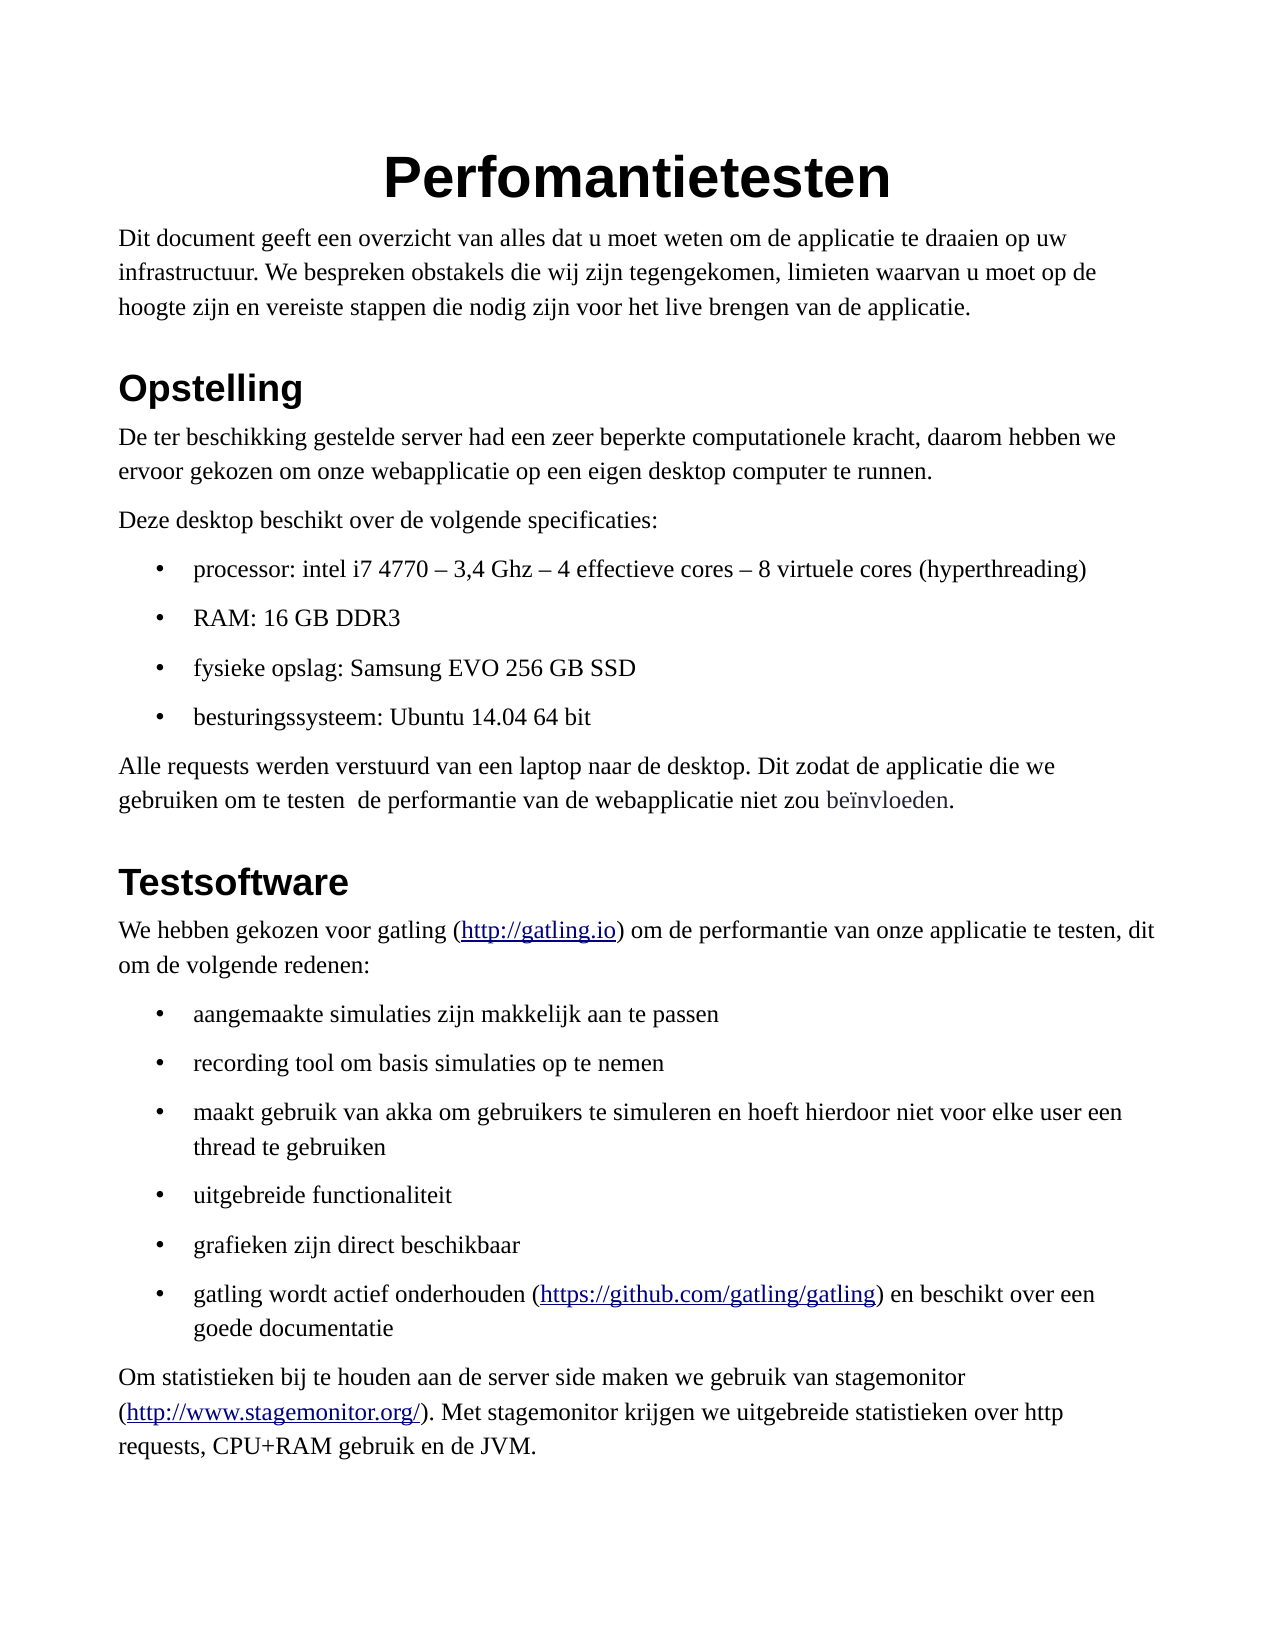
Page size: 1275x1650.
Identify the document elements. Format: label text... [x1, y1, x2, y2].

text Alle requests werden verstuurd van een laptop naar de desktop. Dit zodat de applicatie die we gebruiken om te testen de performantie van de webapplicatie niet zou beïnvloeden. [118, 751, 1157, 814]
text Deze desktop beschikt over de volgende specificaties: [118, 505, 1157, 534]
list recording tool om basis simulaties op te nemen [156, 1048, 1157, 1077]
list uitgebreide functionaliteit [156, 1181, 1157, 1209]
list RAM: 16 GB DDR3 [156, 603, 1157, 632]
text Dit document geeft een overzicht van alles dat u moet weten om de applicatie te draaien op uw infrastructuur. We bespreken obstakels die wij zijn tegengekomen, limieten waarvan u moet op de hoogte zijn en vereiste stappen die nodig zijn voor het live brengen van de applicatie. [118, 223, 1157, 320]
list fysieke opslag: Samsung EVO 256 GB SSD [156, 653, 1157, 681]
text De ter beschikking gestelde server had een zeer beperkte computationele kracht, daarom hebben we ervoor gekozen om onze webapplicatie op een eigen desktop computer te runnen. [118, 422, 1157, 485]
list grafieken zijn direct beschikbaar [156, 1230, 1157, 1258]
subtitle Testsoftware [118, 859, 1157, 903]
list maakt gebruik van akka om gebruikers te simuleren en hoeft hierdoor niet voor elke user een thread te gebruiken [156, 1097, 1157, 1160]
text Om statistieken bij te houden aan de server side maken we gebruik van stagemonitor (http://www.stagemonitor.org/). Met stagemonitor krijgen we uitgebreide statistieken over http requests, CPU+RAM gebruik en de JVM. [118, 1362, 1157, 1460]
list aangemaakte simulaties zijn makkelijk aan te passen [156, 999, 1157, 1028]
subtitle Opstelling [118, 366, 1157, 409]
list processor: intel i7 4770 – 3,4 Ghz – 4 effectieve cores – 8 virtuele cores (hyperthreading) [156, 554, 1157, 583]
list besturingssysteem: Ubuntu 14.04 64 bit [156, 702, 1157, 730]
text We hebben gekozen voor gatling (http://gatling.io) om de performantie van onze applicatie te testen, dit om de volgende redenen: [118, 915, 1157, 979]
list gatling wordt actief onderhouden (https://github.com/gatling/gatling) en beschikt over een goede documentatie [156, 1279, 1157, 1342]
title Perfomantietesten [118, 143, 1157, 210]
